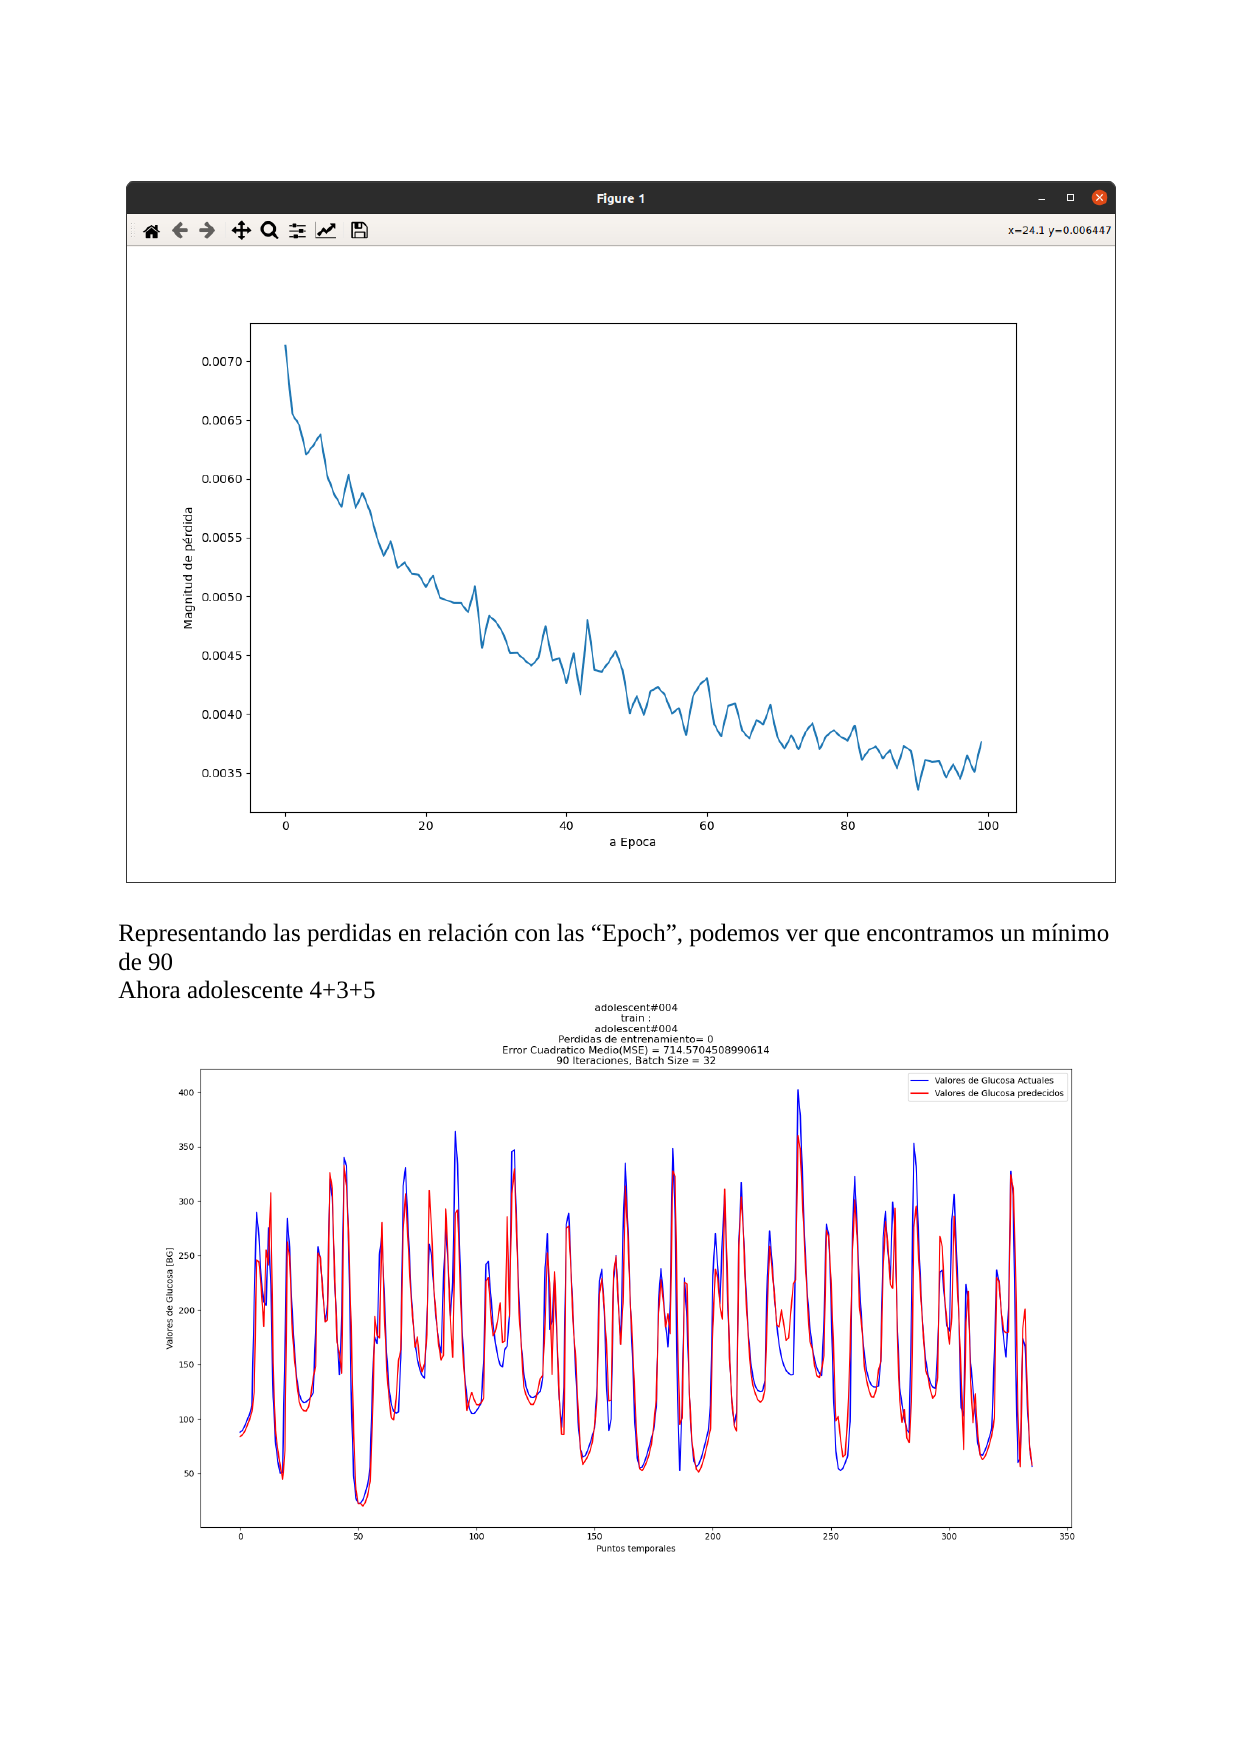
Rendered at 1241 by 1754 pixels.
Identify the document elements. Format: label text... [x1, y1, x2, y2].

picture [118, 1004, 1123, 1567]
text Ahora adolescente 4+3+5 [118, 976, 1122, 1004]
picture [118, 175, 1123, 890]
text Representando las perdidas en relación con las “Epoch”, podemos ver que encontramos un mínimo de 90 [118, 918, 1122, 976]
